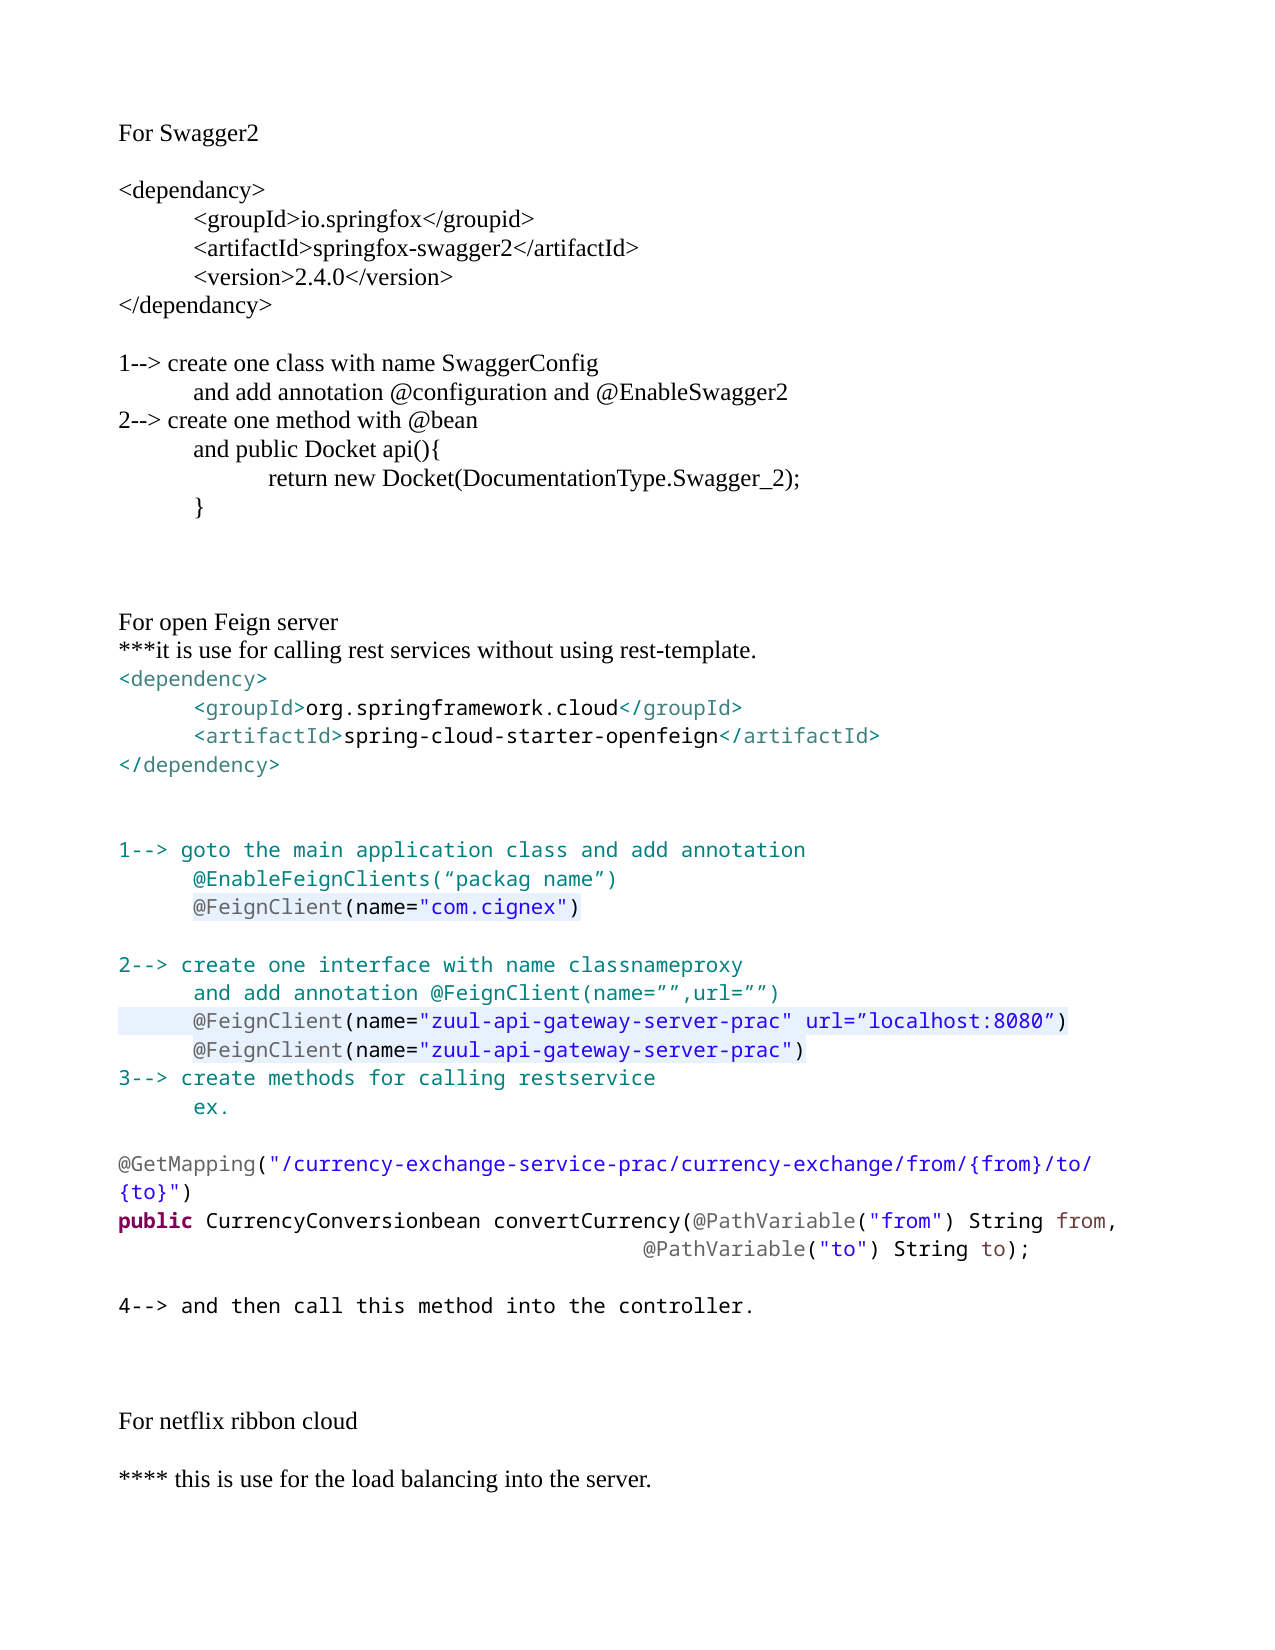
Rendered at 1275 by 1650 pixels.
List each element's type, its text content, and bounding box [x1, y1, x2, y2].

text <groupId>org.springframework.cloud</groupId> [118, 693, 1157, 721]
text 1--> create one class with name SwaggerConfig [118, 348, 1157, 377]
text 4--> and then call this method into the controller. [118, 1292, 1157, 1320]
text <version>2.4.0</version> [118, 262, 1157, 291]
text For open Feign server [118, 607, 1157, 636]
text ***it is use for calling rest services without using rest-template. [118, 636, 1157, 664]
text 3--> create methods for calling restservice [118, 1063, 1157, 1092]
text 2--> create one interface with name classnameproxy [118, 950, 1157, 978]
text **** this is use for the load balancing into the server. [118, 1464, 1157, 1492]
text 2--> create one method with @bean [118, 406, 1157, 434]
text @GetMapping("/currency-exchange-service-prac/currency-exchange/from/{from}/to/{to}") [118, 1149, 1157, 1206]
text @EnableFeignClients(“packag name”) [118, 864, 1157, 892]
text For netflix ribbon cloud [118, 1406, 1157, 1435]
text For Swagger2 [118, 118, 1157, 147]
text <dependency> [118, 664, 1157, 693]
text public CurrencyConversionbean convertCurrency(@PathVariable("from") String from, @PathVariable("to") String to); [118, 1206, 1157, 1263]
text @FeignClient(name="zuul-api-gateway-server-prac" url=”localhost:8080”) [118, 1007, 1157, 1035]
text return new Docket(DocumentationType.Swagger_2); [118, 463, 1157, 492]
text 1--> goto the main application class and add annotation [118, 836, 1157, 864]
text <groupId>io.springfox</groupid> [118, 204, 1157, 233]
text ex. [118, 1092, 1157, 1120]
text and add annotation @configuration and @EnableSwagger2 [118, 377, 1157, 406]
text and public Docket api(){ [118, 434, 1157, 463]
text </dependency> [118, 750, 1157, 778]
text <dependancy> [118, 176, 1157, 204]
text @FeignClient(name="com.cignex") [118, 892, 1157, 921]
text <artifactId>spring-cloud-starter-openfeign</artifactId> [118, 721, 1157, 750]
text @FeignClient(name="zuul-api-gateway-server-prac") [118, 1035, 1157, 1063]
text } [118, 492, 1157, 521]
text and add annotation @FeignClient(name=””,url=””) [118, 978, 1157, 1007]
text </dependancy> [118, 291, 1157, 319]
text <artifactId>springfox-swagger2</artifactId> [118, 233, 1157, 262]
